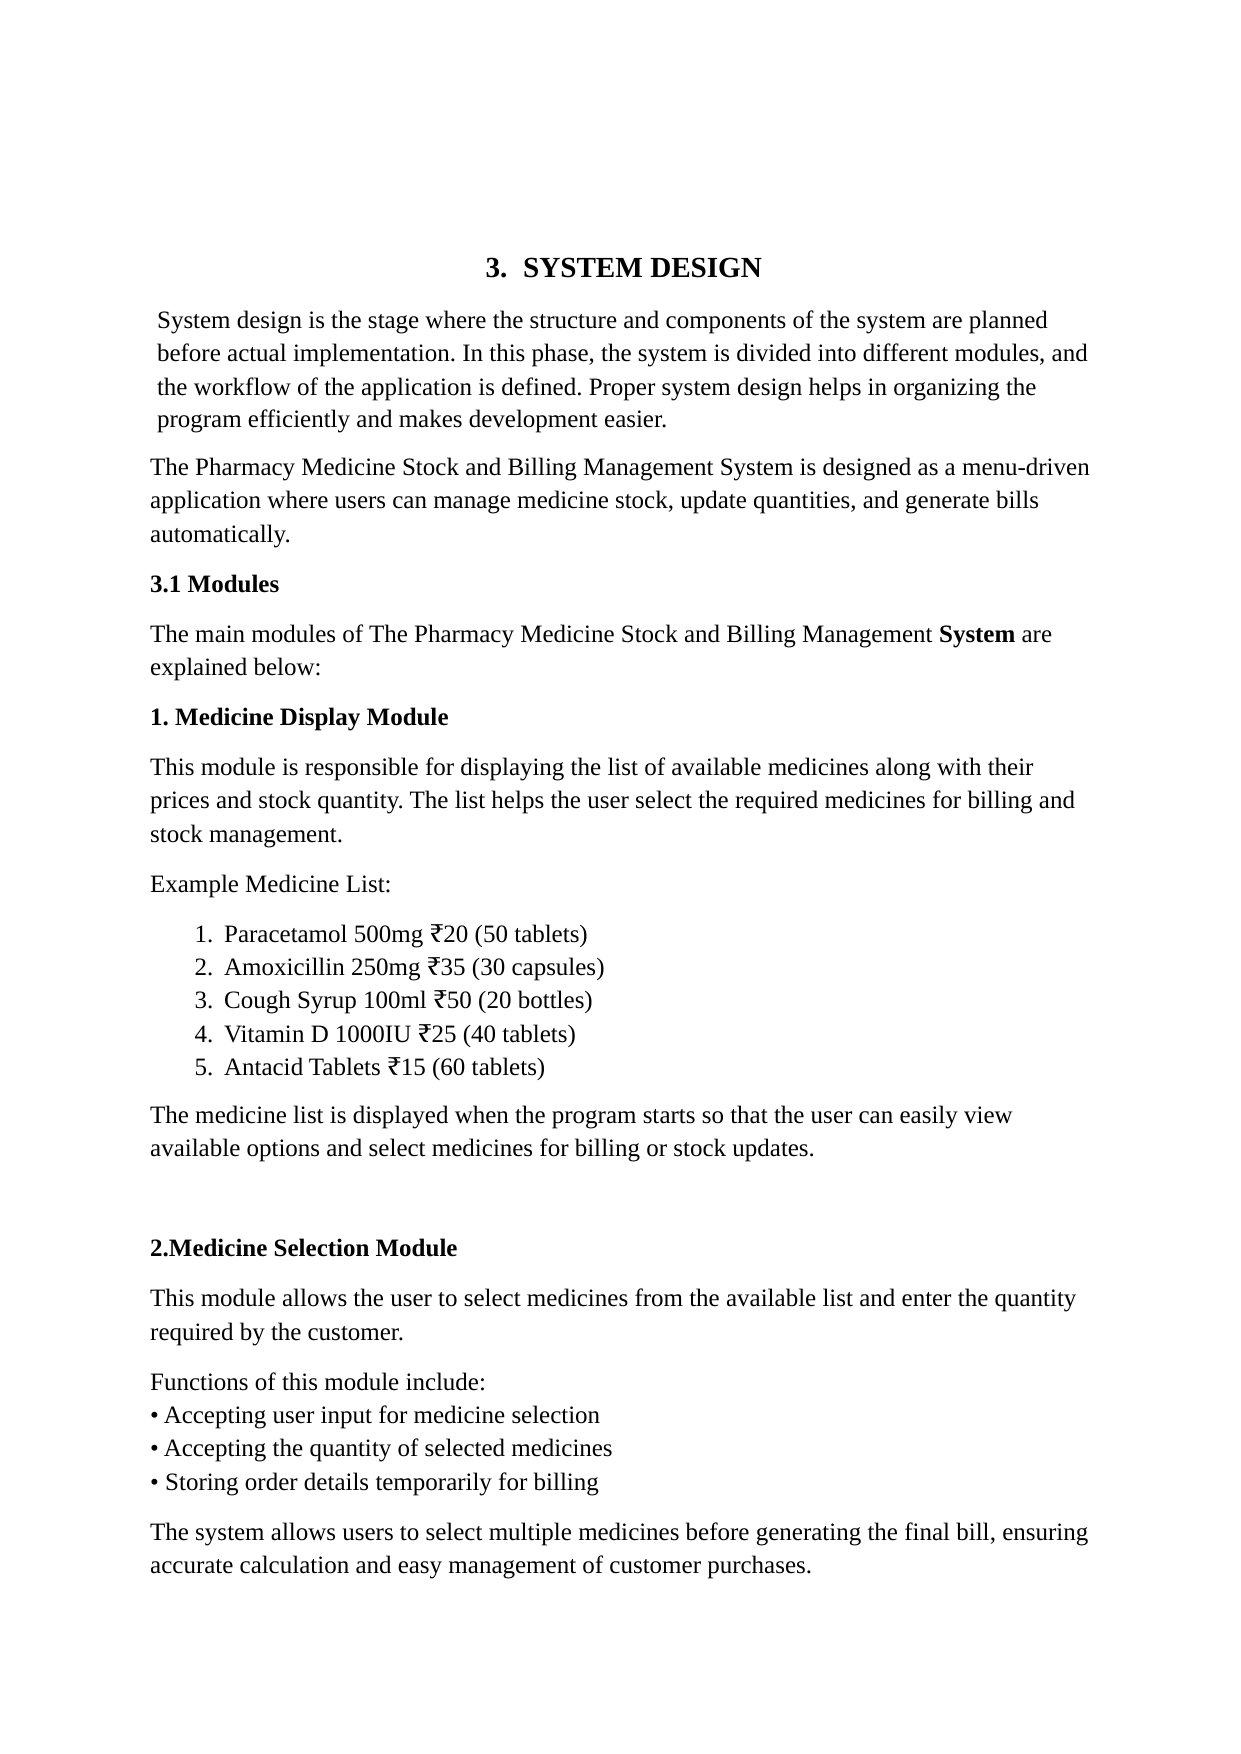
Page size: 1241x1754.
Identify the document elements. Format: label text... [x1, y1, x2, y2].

text Functions of this module include: • Accepting user input for medicine selection • Accepting the quantity of selected medicines • Storing order details temporarily for billing [150, 1367, 1090, 1496]
text 1. Medicine Display Module [150, 702, 1090, 731]
text The system allows users to select multiple medicines before generating the final bill, ensuring accurate calculation and easy management of customer purchases. [150, 1517, 1090, 1579]
text The main modules of The Pharmacy Medicine Stock and Billing Management System are explained below: [150, 619, 1090, 681]
text Example Medicine List: [150, 869, 1090, 898]
list Paracetamol 500mg ₹20 (50 tablets) [194, 919, 1090, 948]
text 2.Medicine Selection Module [150, 1233, 1090, 1262]
text This module allows the user to select medicines from the available list and enter the quantity required by the customer. [150, 1283, 1090, 1346]
text 3.1 Modules [150, 569, 1090, 598]
list SYSTEM DESIGN [157, 250, 1090, 283]
text The medicine list is displayed when the program starts so that the user can easily view available options and select medicines for billing or stock updates. [150, 1100, 1090, 1162]
list Antacid Tablets ₹15 (60 tablets) [194, 1052, 1090, 1081]
list Amoxicillin 250mg ₹35 (30 capsules) [194, 952, 1090, 981]
text System design is the stage where the structure and components of the system are planned before actual implementation. In this phase, the system is divided into different modules, and the workflow of the application is defined. Proper system design helps in organizing the program efficiently and makes development easier. [157, 306, 1090, 433]
text The Pharmacy Medicine Stock and Billing Management System is designed as a menu-driven application where users can manage medicine stock, update quantities, and generate bills automatically. [150, 452, 1090, 548]
list Cough Syrup 100ml ₹50 (20 bottles) [194, 986, 1090, 1014]
list Vitamin D 1000IU ₹25 (40 tablets) [194, 1019, 1090, 1048]
text This module is responsible for displaying the list of available medicines along with their prices and stock quantity. The list helps the user select the required medicines for billing and stock management. [150, 752, 1090, 848]
